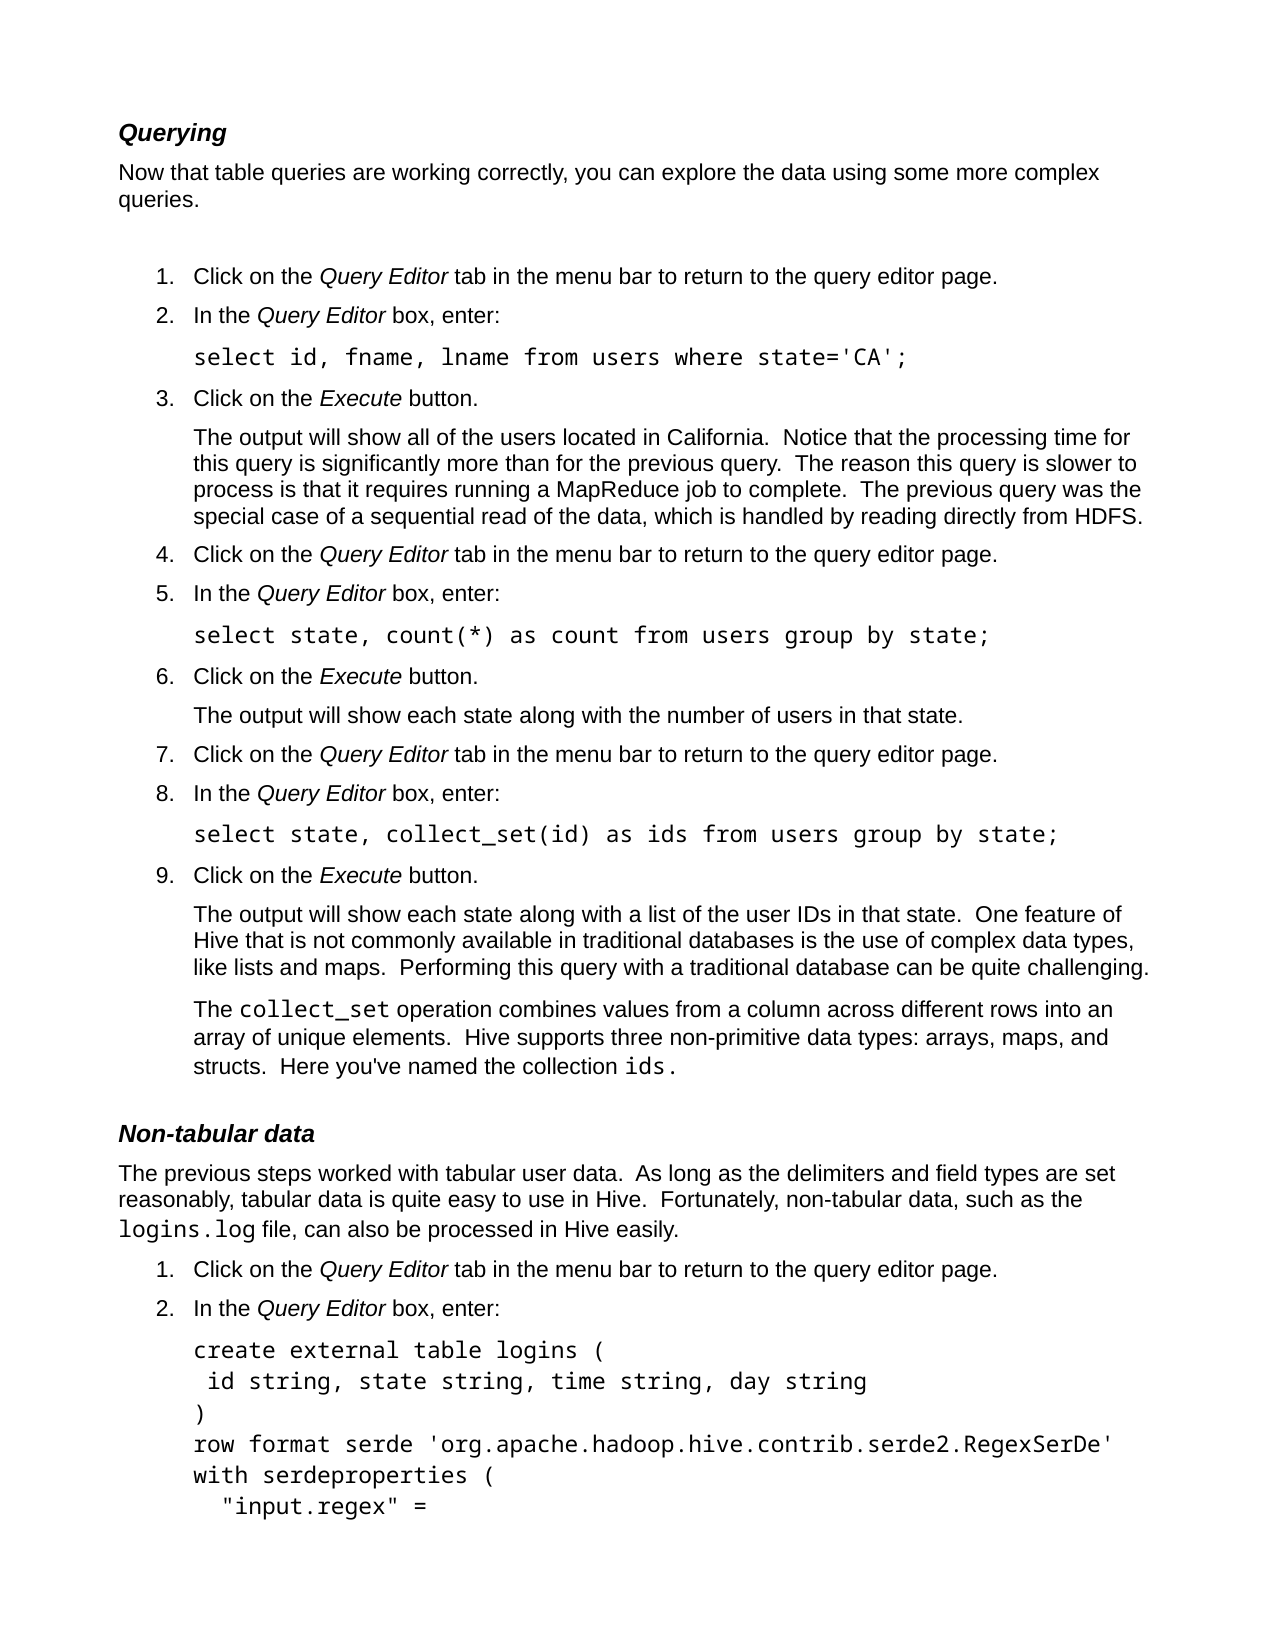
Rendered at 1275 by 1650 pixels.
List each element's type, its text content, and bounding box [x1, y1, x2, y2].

list Click on the Query Editor tab in the menu bar to return to the query editor page. [156, 1256, 1157, 1283]
text Now that table queries are working correctly, you can explore the data using some more complex queries. [118, 159, 1157, 212]
list create external table logins ( id string, state string, time string, day string ) row format serde 'org.apache.hadoop.hive.contrib.serde2.RegexSerDe' with serdeproperties ( "input.regex" = [156, 1334, 1157, 1522]
list The output will show each state along with a list of the user IDs in that state. One feature of Hive that is not commonly available in traditional databases is the use of complex data types, like lists and maps. Performing this query with a traditional database can be quite challenging. [156, 901, 1157, 980]
list The output will show all of the users located in California. Notice that the processing time for this query is significantly more than for the previous query. The reason this query is slower to process is that it requires running a MapReduce job to complete. The previous query was the special case of a sequential read of the data, which is handled by reading directly from HDFS. [156, 423, 1157, 529]
list Click on the Query Editor tab in the menu bar to return to the query editor page. [156, 541, 1157, 568]
list In the Query Editor box, enter: [156, 779, 1157, 806]
list select id, fname, lname from users where state='CA'; [156, 341, 1157, 372]
list In the Query Editor box, enter: [156, 302, 1157, 328]
list select state, count(*) as count from users group by state; [156, 619, 1157, 650]
text The previous steps worked with tabular user data. As long as the delimiters and field types are set reasonably, tabular data is quite easy to use in Hive. Fortunately, non-tabular data, such as the logins.log file, can also be processed in Hive easily. [118, 1160, 1157, 1244]
list select state, collect_set(id) as ids from users group by state; [156, 818, 1157, 849]
list Click on the Execute button. [156, 663, 1157, 689]
list The collect_set operation combines values from a column across different rows into an array of unique elements. Hive supports three non-primitive data types: arrays, maps, and structs. Here you've named the collection ids. [156, 992, 1157, 1081]
list Click on the Execute button. [156, 862, 1157, 888]
subtitle Non-tabular data [118, 1119, 1157, 1147]
list Click on the Query Editor tab in the menu bar to return to the query editor page. [156, 263, 1157, 289]
list Click on the Query Editor tab in the menu bar to return to the query editor page. [156, 741, 1157, 767]
list In the Query Editor box, enter: [156, 1295, 1157, 1322]
subtitle Querying [118, 118, 1157, 147]
list Click on the Execute button. [156, 385, 1157, 411]
list The output will show each state along with the number of users in that state. [156, 702, 1157, 728]
list In the Query Editor box, enter: [156, 580, 1157, 607]
